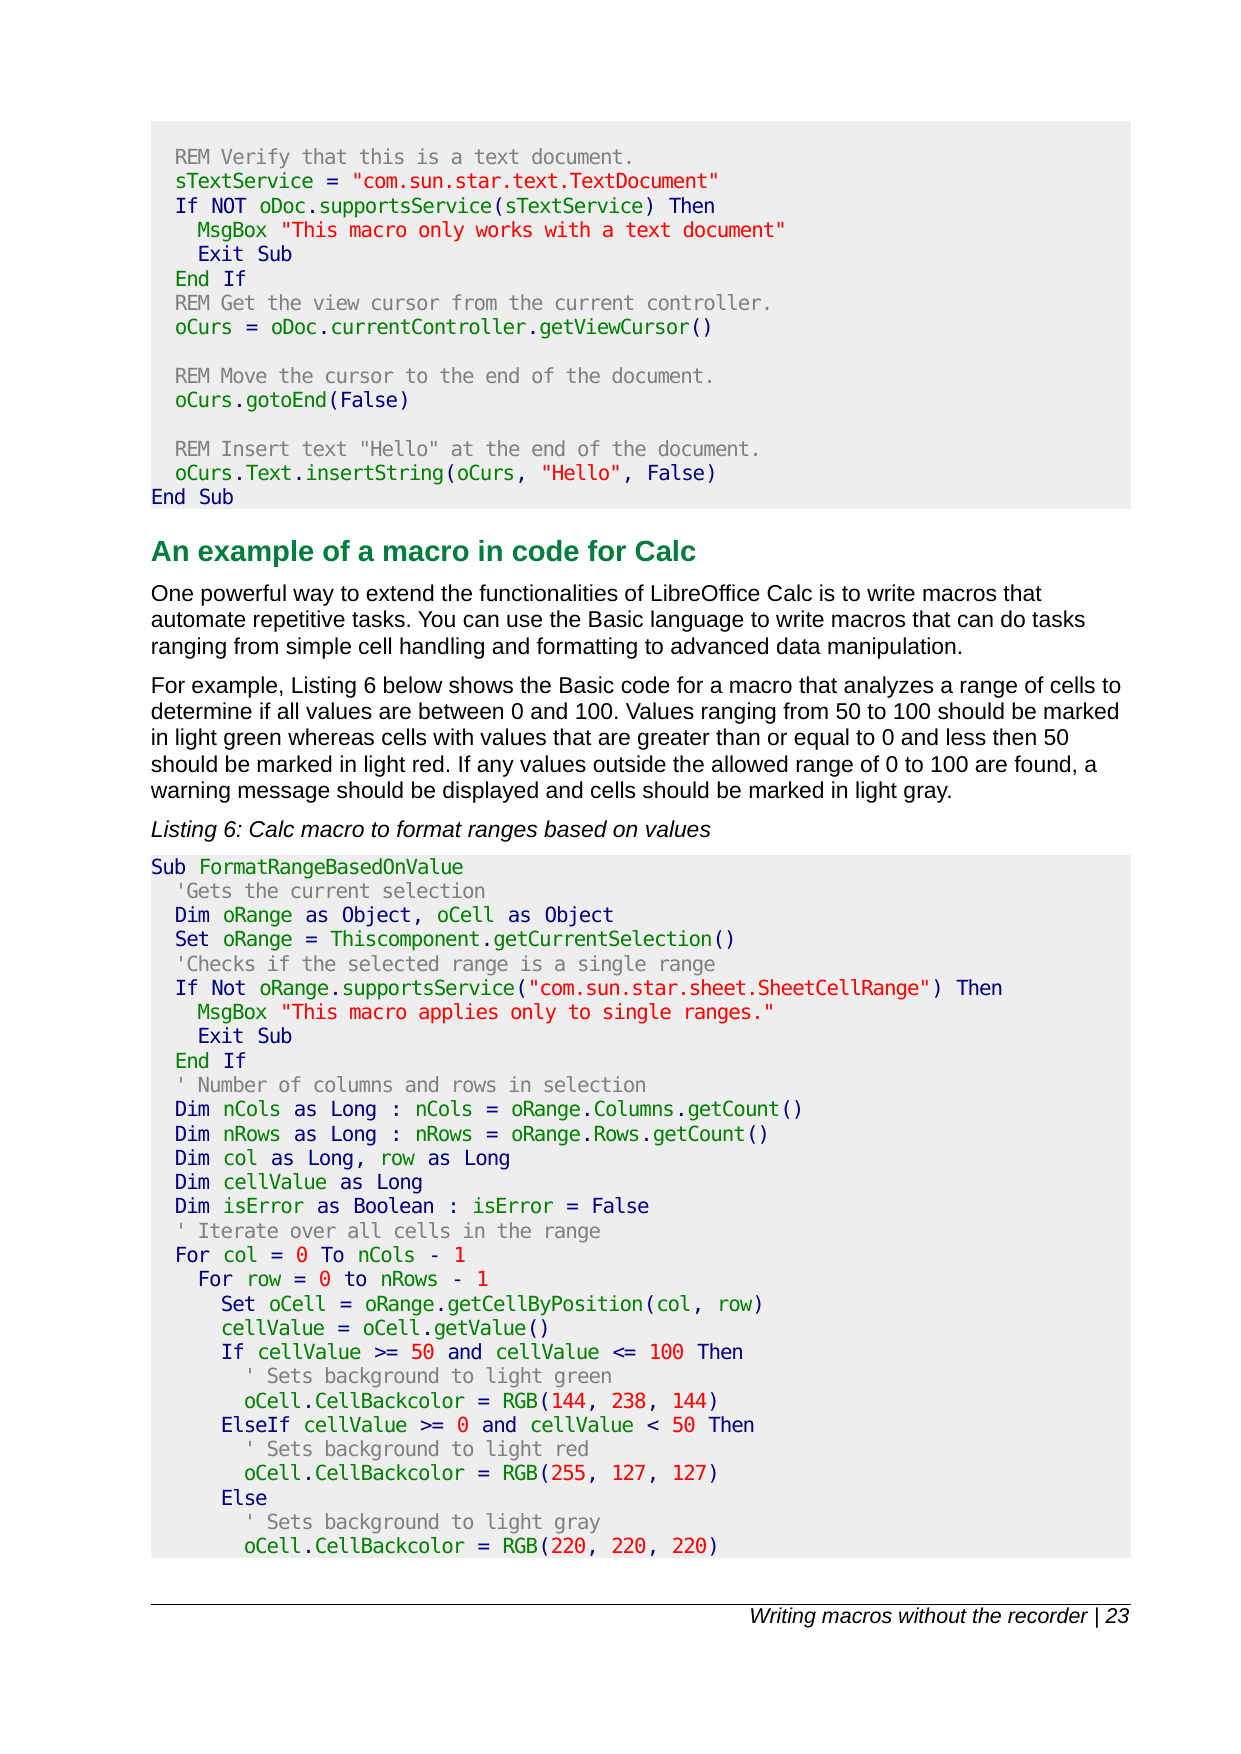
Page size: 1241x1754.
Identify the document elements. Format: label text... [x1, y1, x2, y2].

text ElseIf cellValue >= 0 and cellValue < 50 Then [756, 1413, 1131, 1437]
text End If [248, 267, 1131, 291]
text Set oRange = Thiscomponent.getCurrentSelection() [151, 927, 1131, 952]
text 'Gets the current selection [487, 879, 1131, 903]
text Dim nCols as Long : nCols = oRange.Columns.getCount() [151, 1097, 1131, 1122]
text For row = 0 to nRows - 1 [490, 1267, 1131, 1292]
text cellValue = oCell.getValue() [552, 1316, 1131, 1340]
text For col = 0 To nCols - 1 [467, 1243, 1131, 1267]
text Dim isError as Boolean : isError = False [151, 1194, 1131, 1219]
text ' Number of columns and rows in selection [648, 1073, 1131, 1097]
text REM Move the cursor to the end of the document. [717, 364, 1131, 388]
text sTextService = "com.sun.star.text.TextDocument" [151, 169, 1131, 194]
text ' Sets background to light gray [602, 1510, 1131, 1534]
text oCell.CellBackcolor = RGB(255, 127, 127) [721, 1461, 1131, 1486]
text Exit Sub [151, 242, 1131, 267]
text oCurs.gotoEnd(False) [412, 388, 1131, 412]
subtitle An example of a macro in code for Calc [151, 534, 1131, 568]
text One powerful way to extend the functionalities of LibreOffice Calc is to write macros that automate repetitive tasks. You can use the Basic language to write macros that can do tasks ranging from simple cell handling and formatting to advanced data manipulation. [151, 580, 1131, 659]
text Dim cellValue as Long [424, 1170, 1131, 1194]
text 'Checks if the selected range is a single range [717, 952, 1131, 976]
text REM Insert text "Hello" at the end of the document. [763, 437, 1131, 461]
text If Not oRange.supportsService("com.sun.star.sheet.SheetCellRange") Then [1004, 976, 1131, 1000]
text Dim nRows as Long : nRows = oRange.Rows.getCount() [771, 1122, 1131, 1146]
text If NOT oDoc.supportsService(sTextService) Then [717, 194, 1131, 218]
text MsgBox "This macro only works with a text document" [788, 218, 1131, 242]
text ' Sets background to light red [590, 1437, 1131, 1461]
text oCell.CellBackcolor = RGB(144, 238, 144) [721, 1389, 1131, 1413]
text REM Get the view cursor from the current controller. [774, 291, 1131, 315]
text oCurs = oDoc.currentController.getViewCursor() [715, 315, 1131, 339]
text Listing 6: Calc macro to format ranges based on values [151, 816, 1131, 842]
text If cellValue >= 50 and cellValue <= 100 Then [745, 1340, 1131, 1364]
text oCell.CellBackcolor = RGB(220, 220, 220) [721, 1534, 1131, 1558]
text ' Sets background to light green [614, 1364, 1131, 1389]
text Dim col as Long, row as Long [512, 1146, 1131, 1170]
text End If [248, 1049, 1131, 1073]
text End Sub [235, 485, 1131, 509]
text REM Verify that this is a text document. [636, 145, 1131, 169]
text Dim oRange as Object, oCell as Object [615, 903, 1131, 927]
text MsgBox "This macro applies only to single ranges." [776, 1000, 1131, 1024]
text Exit Sub [151, 1024, 1131, 1049]
text For example, Listing 6 below shows the Basic code for a macro that analyzes a range of cells to determine if all values are between 0 and 100. Values ranging from 50 to 100 should be marked in light green whereas cells with values that are greater than or equal to 0 and less then 50 should be marked in light red. If any values outside the allowed range of 0 to 100 are found, a warning message should be displayed and cells should be marked in light gray. [151, 672, 1131, 803]
text Set oCell = oRange.getCellByPosition(col, row) [766, 1292, 1131, 1316]
text ' Iterate over all cells in the range [602, 1219, 1131, 1243]
text Else [269, 1486, 1131, 1510]
text Sub FormatRangeBasedOnValue [465, 855, 1131, 879]
text oCurs.Text.insertString(oCurs, "Hello", False) [743, 461, 1131, 485]
